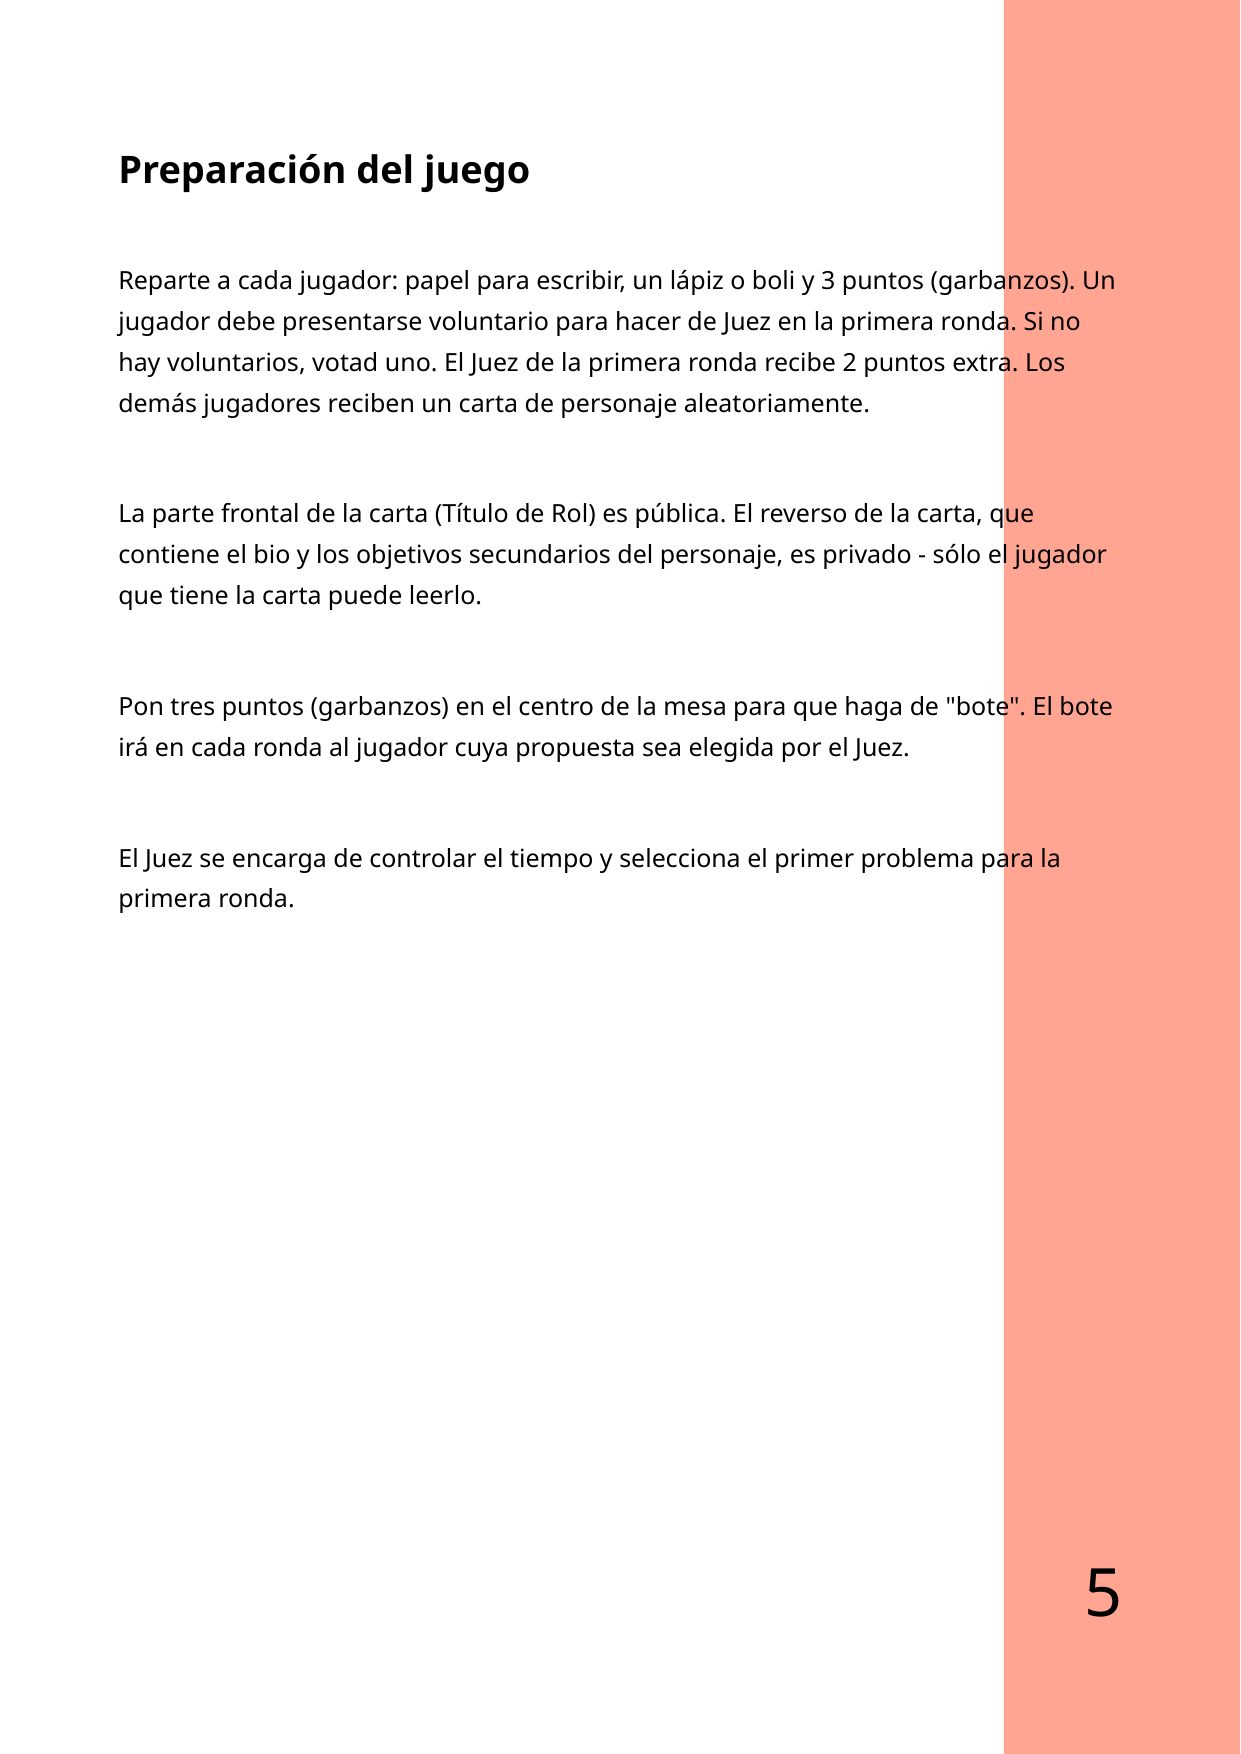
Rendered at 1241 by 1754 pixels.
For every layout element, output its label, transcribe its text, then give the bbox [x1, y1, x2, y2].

text El Juez se encarga de controlar el tiempo y selecciona el primer problema para la primera ronda. [118, 840, 1003, 915]
subtitle Preparación del juego [118, 143, 1003, 195]
text La parte frontal de la carta (Título de Rol) es pública. El reverso de la carta, que contiene el bio y los objetivos secundarios del personaje, es privado - sólo el jugador que tiene la carta puede leerlo. [118, 496, 1003, 612]
text Reparte a cada jugador: papel para escribir, un lápiz o boli y 3 puntos (garbanzos). Un jugador debe presentarse voluntario para hacer de Juez en la primera ronda. Si no hay voluntarios, votad uno. El Juez de la primera ronda recibe 2 puntos extra. Los demás jugadores reciben un carta de personaje aleatoriamente. [118, 263, 1003, 419]
text Pon tres puntos (garbanzos) en el centro de la mesa para que haga de "bote". El bote irá en cada ronda al jugador cuya propuesta sea elegida por el Juez. [118, 688, 1003, 763]
